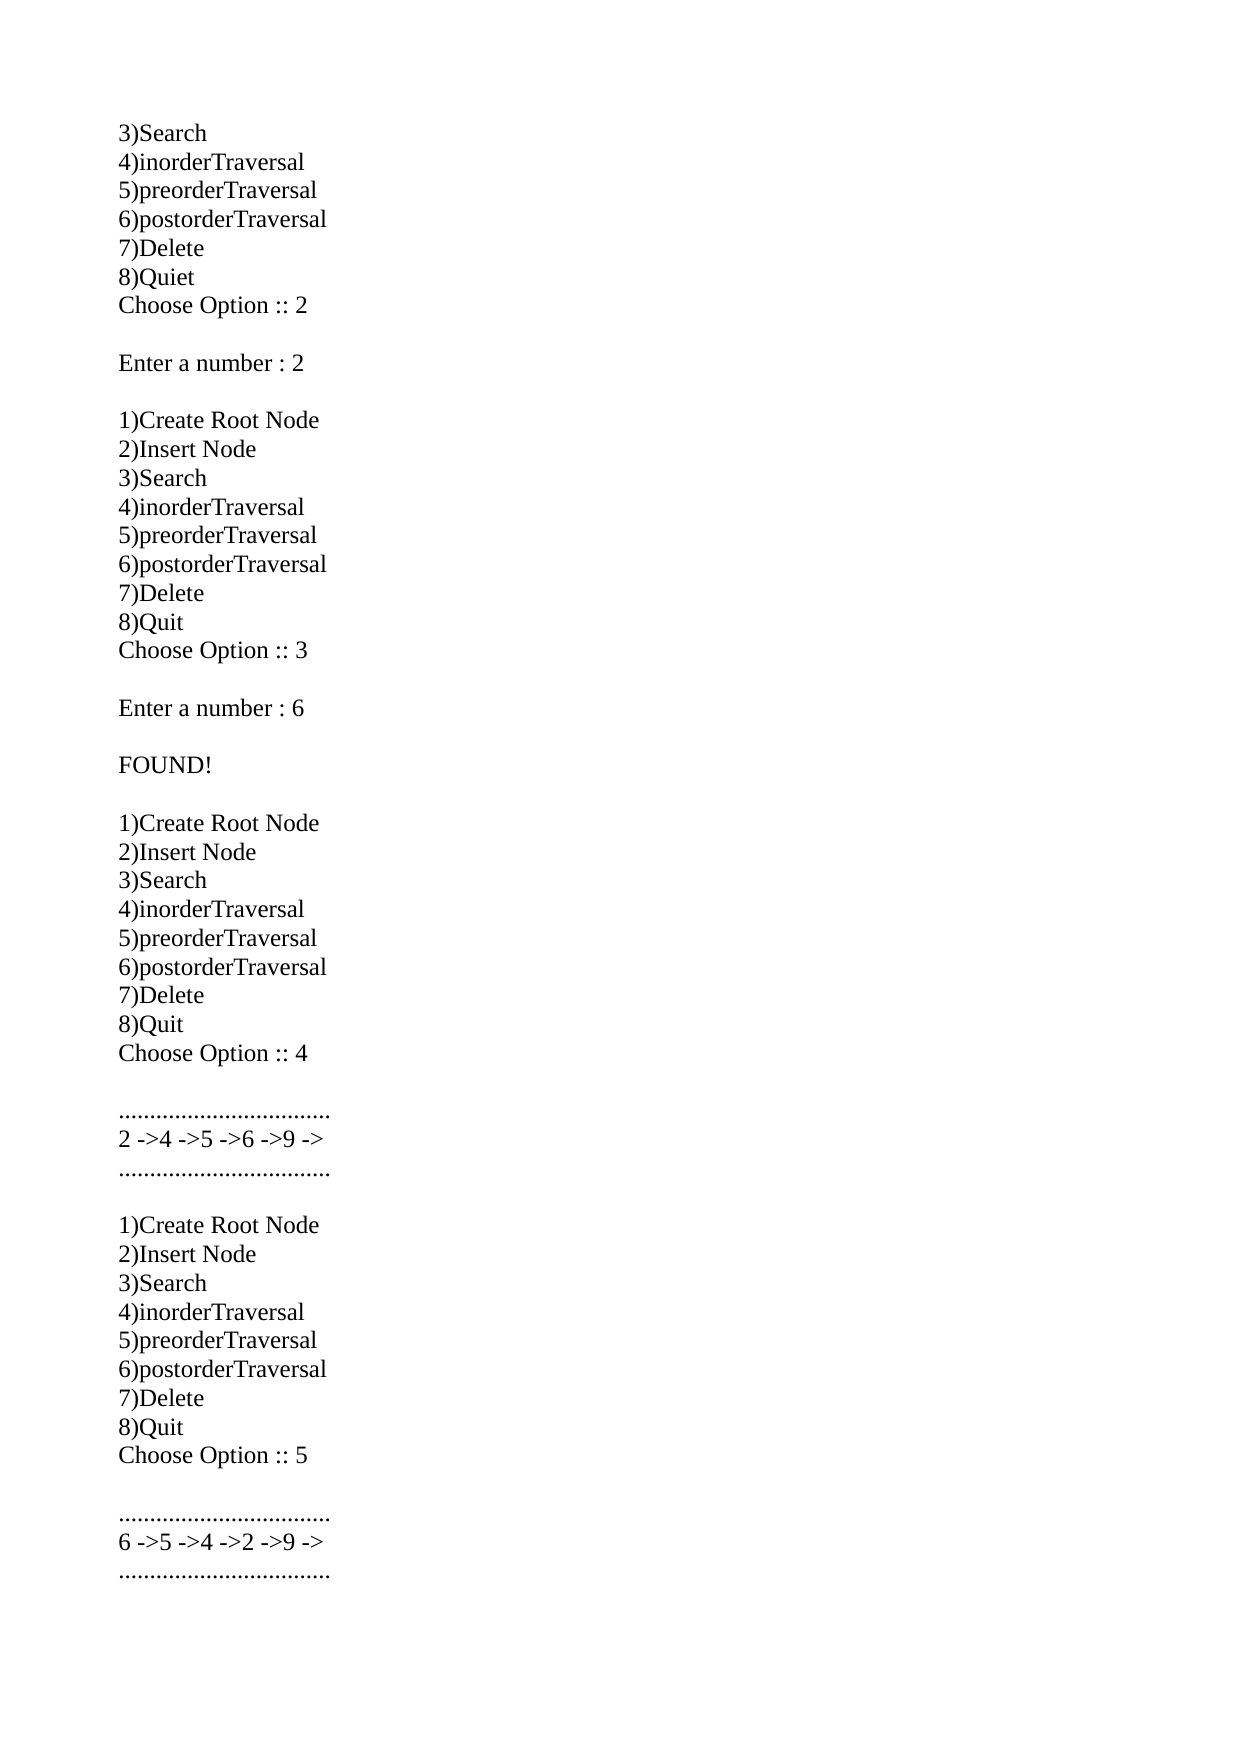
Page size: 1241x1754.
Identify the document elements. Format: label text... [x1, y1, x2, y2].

text 7)Delete [118, 1383, 1122, 1412]
text 5)preorderTraversal [118, 521, 1122, 549]
text 6)postorderTraversal [118, 952, 1122, 981]
text 8)Quit [118, 1412, 1122, 1441]
text Choose Option :: 4 [118, 1038, 1122, 1067]
text 2)Insert Node [118, 1239, 1122, 1268]
text 5)preorderTraversal [118, 923, 1122, 952]
text 5)preorderTraversal [118, 176, 1122, 204]
text 2)Insert Node [118, 434, 1122, 463]
text Enter a number : 2 [118, 348, 1122, 377]
text 6)postorderTraversal [118, 549, 1122, 578]
text 2 ->4 ->5 ->6 ->9 -> [118, 1124, 1122, 1153]
text 4)inorderTraversal [118, 894, 1122, 923]
text 1)Create Root Node [118, 1211, 1122, 1239]
text Choose Option :: 5 [118, 1441, 1122, 1469]
text 3)Search [118, 463, 1122, 492]
text 3)Search [118, 866, 1122, 894]
text 8)Quit [118, 607, 1122, 636]
text 1)Create Root Node [118, 406, 1122, 434]
text 3)Search [118, 118, 1122, 147]
text 8)Quiet [118, 262, 1122, 291]
text FOUND! [118, 751, 1122, 779]
text .................................. [118, 1096, 1122, 1124]
text 8)Quit [118, 1009, 1122, 1038]
text 1)Create Root Node [118, 808, 1122, 837]
text 4)inorderTraversal [118, 1297, 1122, 1326]
text .................................. [118, 1556, 1122, 1584]
text Choose Option :: 3 [118, 636, 1122, 664]
text 6)postorderTraversal [118, 204, 1122, 233]
text 7)Delete [118, 578, 1122, 607]
text 7)Delete [118, 233, 1122, 262]
text 5)preorderTraversal [118, 1326, 1122, 1354]
text 4)inorderTraversal [118, 492, 1122, 521]
text .................................. [118, 1153, 1122, 1182]
text 2)Insert Node [118, 837, 1122, 866]
text 6)postorderTraversal [118, 1354, 1122, 1383]
text 7)Delete [118, 981, 1122, 1009]
text 4)inorderTraversal [118, 147, 1122, 176]
text 6 ->5 ->4 ->2 ->9 -> [118, 1527, 1122, 1556]
text 3)Search [118, 1268, 1122, 1297]
text .................................. [118, 1498, 1122, 1527]
text Enter a number : 6 [118, 693, 1122, 722]
text Choose Option :: 2 [118, 291, 1122, 319]
